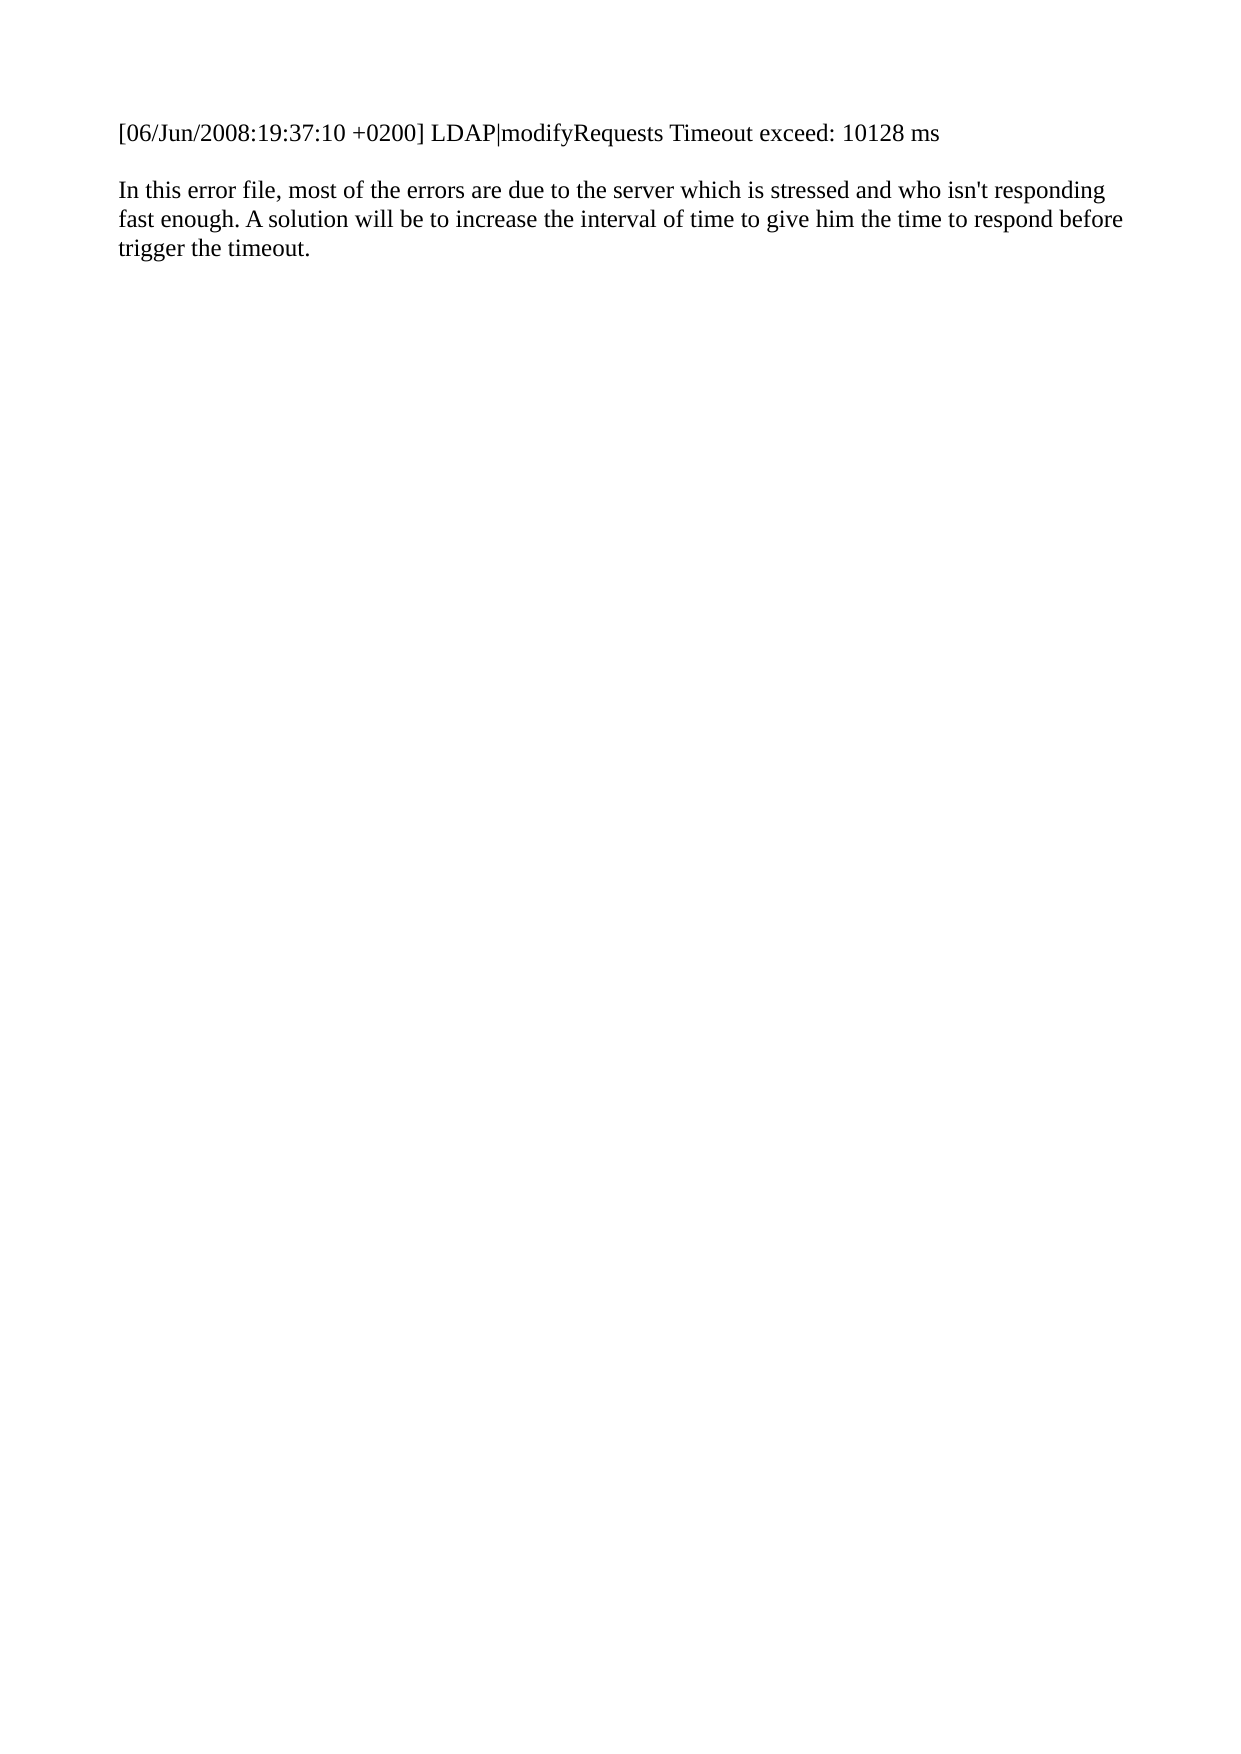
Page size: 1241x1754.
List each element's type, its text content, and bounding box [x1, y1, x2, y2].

text In this error file, most of the errors are due to the server which is stressed and who isn't responding fast enough. A solution will be to increase the interval of time to give him the time to respond before trigger the timeout. [118, 176, 1143, 262]
text [06/Jun/2008:19:37:10 +0200] LDAP|modifyRequests Timeout exceed: 10128 ms [118, 118, 1143, 147]
